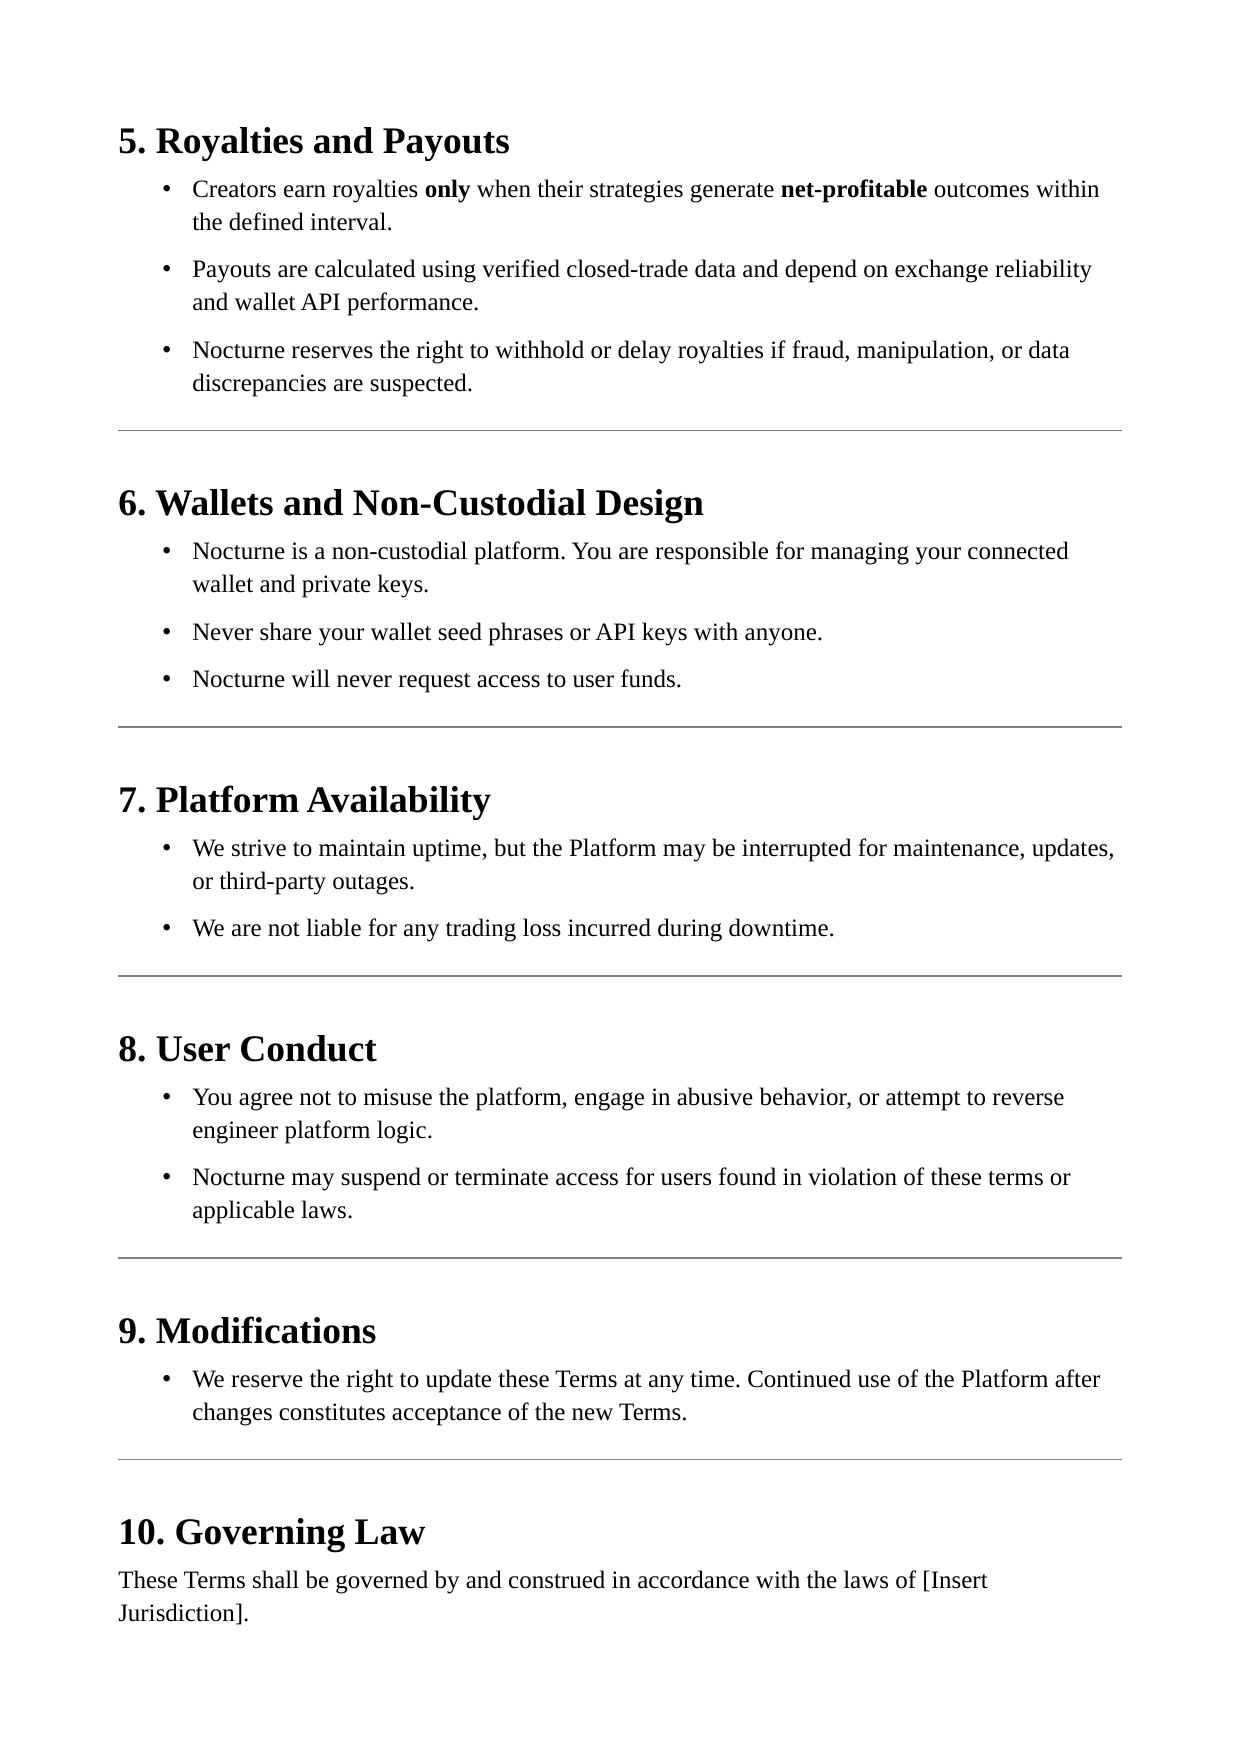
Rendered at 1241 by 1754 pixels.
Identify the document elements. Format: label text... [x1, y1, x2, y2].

subtitle 8. User Conduct [118, 1026, 1122, 1069]
list We strive to maintain uptime, but the Platform may be interrupted for maintenance, updates, or third-party outages. [162, 833, 1122, 895]
list We reserve the right to update these Terms at any time. Continued use of the Platform after changes constitutes acceptance of the new Terms. [162, 1364, 1122, 1426]
text These Terms shall be governed by and construed in accordance with the laws of [Insert Jurisdiction]. [118, 1565, 1122, 1627]
subtitle 7. Platform Availability [118, 777, 1122, 820]
list Never share your wallet seed phrases or API keys with anyone. [162, 617, 1122, 646]
list Creators earn royalties only when their strategies generate net-profitable outcomes within the defined interval. [162, 174, 1122, 236]
list Nocturne reserves the right to withhold or delay royalties if fraud, manipulation, or data discrepancies are suspected. [162, 335, 1122, 397]
list Nocturne will never request access to user funds. [162, 664, 1122, 693]
subtitle 5. Royalties and Payouts [118, 118, 1122, 161]
list Payouts are calculated using verified closed-trade data and depend on exchange reliability and wallet API performance. [162, 254, 1122, 316]
list We are not liable for any trading loss incurred during downtime. [162, 913, 1122, 942]
list Nocturne may suspend or terminate access for users found in violation of these terms or applicable laws. [162, 1162, 1122, 1224]
subtitle 10. Governing Law [118, 1509, 1122, 1553]
subtitle 6. Wallets and Non-Custodial Design [118, 481, 1122, 524]
list You agree not to misuse the platform, engage in abusive behavior, or attempt to reverse engineer platform logic. [162, 1082, 1122, 1144]
subtitle 9. Modifications [118, 1308, 1122, 1351]
list Nocturne is a non-custodial platform. You are responsible for managing your connected wallet and private keys. [162, 536, 1122, 598]
